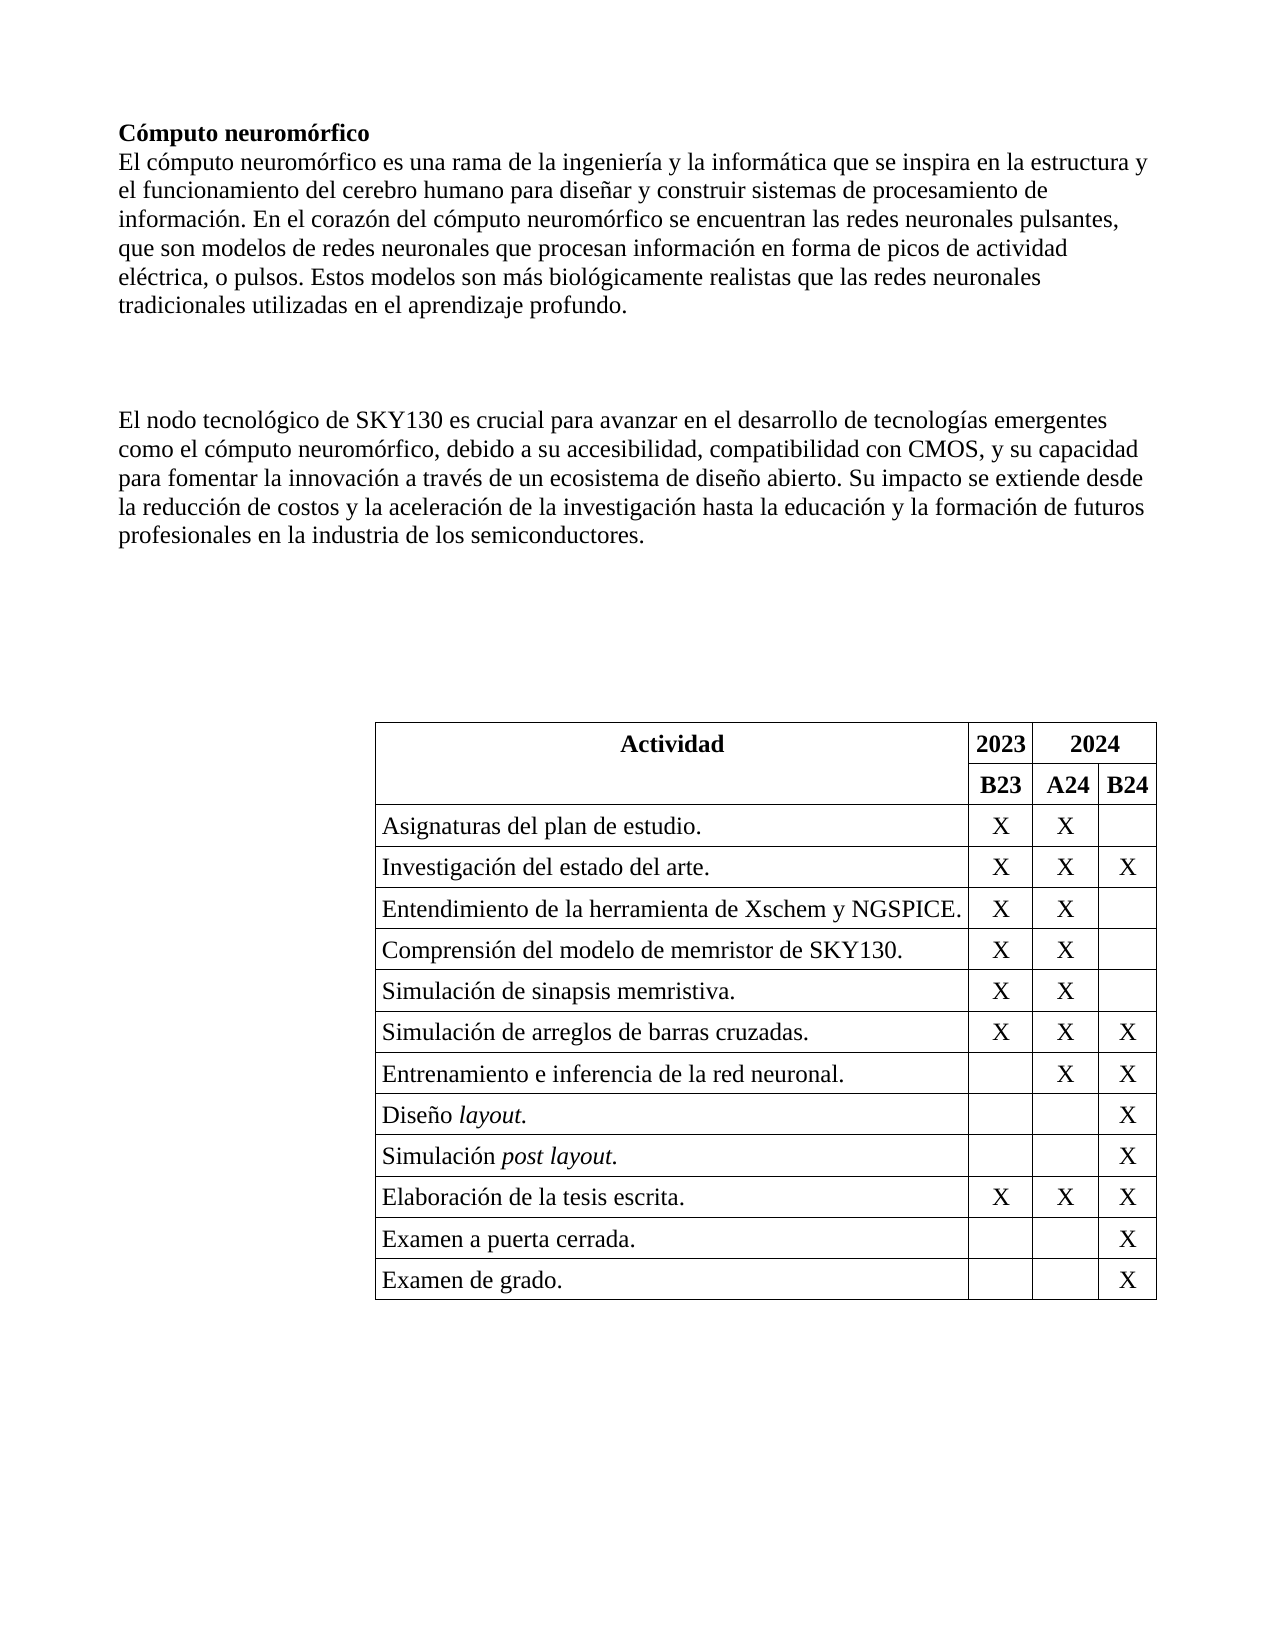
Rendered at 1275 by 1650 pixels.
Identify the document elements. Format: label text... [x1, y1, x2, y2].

table_cell Examen a puerta cerrada. [376, 1218, 968, 1258]
table_cell X [969, 847, 1032, 887]
table_cell Diseño layout. [376, 1094, 968, 1134]
table_cell [969, 1259, 1032, 1299]
table_cell B24 [1099, 764, 1156, 804]
table_cell X [1099, 847, 1156, 887]
table_cell X [1099, 1259, 1156, 1299]
table_header Actividad [376, 723, 968, 804]
table_cell X [1033, 805, 1098, 846]
table_cell Entendimiento de la herramienta de Xschem y NGSPICE. [376, 888, 968, 928]
table_cell Examen de grado. [376, 1259, 968, 1299]
table_cell [1099, 888, 1156, 928]
table_cell Investigación del estado del arte. [376, 847, 968, 887]
table_cell Entrenamiento e inferencia de la red neuronal. [376, 1053, 968, 1093]
table_cell X [1033, 847, 1098, 887]
table_cell [1033, 1135, 1098, 1176]
table_cell [969, 1135, 1032, 1176]
table_header 2023 [969, 723, 1032, 763]
table_cell Simulación de arreglos de barras cruzadas. [376, 1012, 968, 1052]
table_cell X [969, 805, 1032, 846]
table_cell [1099, 970, 1156, 1011]
table_cell X [1033, 970, 1098, 1011]
table_cell X [969, 1177, 1032, 1217]
table_header 2024 [1033, 723, 1156, 763]
table_cell [1099, 805, 1156, 846]
table_cell X [1033, 888, 1098, 928]
table_cell Asignaturas del plan de estudio. [376, 805, 968, 846]
table_cell B23 [969, 764, 1032, 804]
table_cell [1033, 1094, 1098, 1134]
table_cell X [969, 888, 1032, 928]
text Cómputo neuromórfico [118, 118, 1157, 147]
table_cell [969, 1218, 1032, 1258]
table_cell [1033, 1218, 1098, 1258]
table_cell X [969, 970, 1032, 1011]
table_cell X [1099, 1218, 1156, 1258]
table_cell X [1033, 1177, 1098, 1217]
table_cell X [1033, 1012, 1098, 1052]
text El nodo tecnológico de SKY130 es crucial para avanzar en el desarrollo de tecnologías emergentes como el cómputo neuromórfico, debido a su accesibilidad, compatibilidad con CMOS, y su capacidad para fomentar la innovación a través de un ecosistema de diseño abierto. Su impacto se extiende desde la reducción de costos y la aceleración de la investigación hasta la educación y la formación de futuros profesionales en la industria de los semiconductores. [118, 406, 1157, 549]
table_cell Simulación de sinapsis memristiva. [376, 970, 968, 1011]
table_cell X [1033, 1053, 1098, 1093]
table_cell X [1099, 1053, 1156, 1093]
table_cell [969, 1094, 1032, 1134]
table_cell X [969, 1012, 1032, 1052]
table_cell X [1033, 929, 1098, 969]
table_cell X [1099, 1094, 1156, 1134]
table_cell Comprensión del modelo de memristor de SKY130. [376, 929, 968, 969]
table_cell [1033, 1259, 1098, 1299]
table_cell A24 [1033, 764, 1098, 804]
table_cell Elaboración de la tesis escrita. [376, 1177, 968, 1217]
table_cell Simulación post layout. [376, 1135, 968, 1176]
table_cell [969, 1053, 1032, 1093]
table_cell X [969, 929, 1032, 969]
table_cell X [1099, 1135, 1156, 1176]
text El cómputo neuromórfico es una rama de la ingeniería y la informática que se inspira en la estructura y el funcionamiento del cerebro humano para diseñar y construir sistemas de procesamiento de información. En el corazón del cómputo neuromórfico se encuentran las redes neuronales pulsantes, que son modelos de redes neuronales que procesan información en forma de picos de actividad eléctrica, o pulsos. Estos modelos son más biológicamente realistas que las redes neuronales tradicionales utilizadas en el aprendizaje profundo. [118, 147, 1157, 319]
table_cell X [1099, 1012, 1156, 1052]
table_cell X [1099, 1177, 1156, 1217]
table_cell [1099, 929, 1156, 969]
